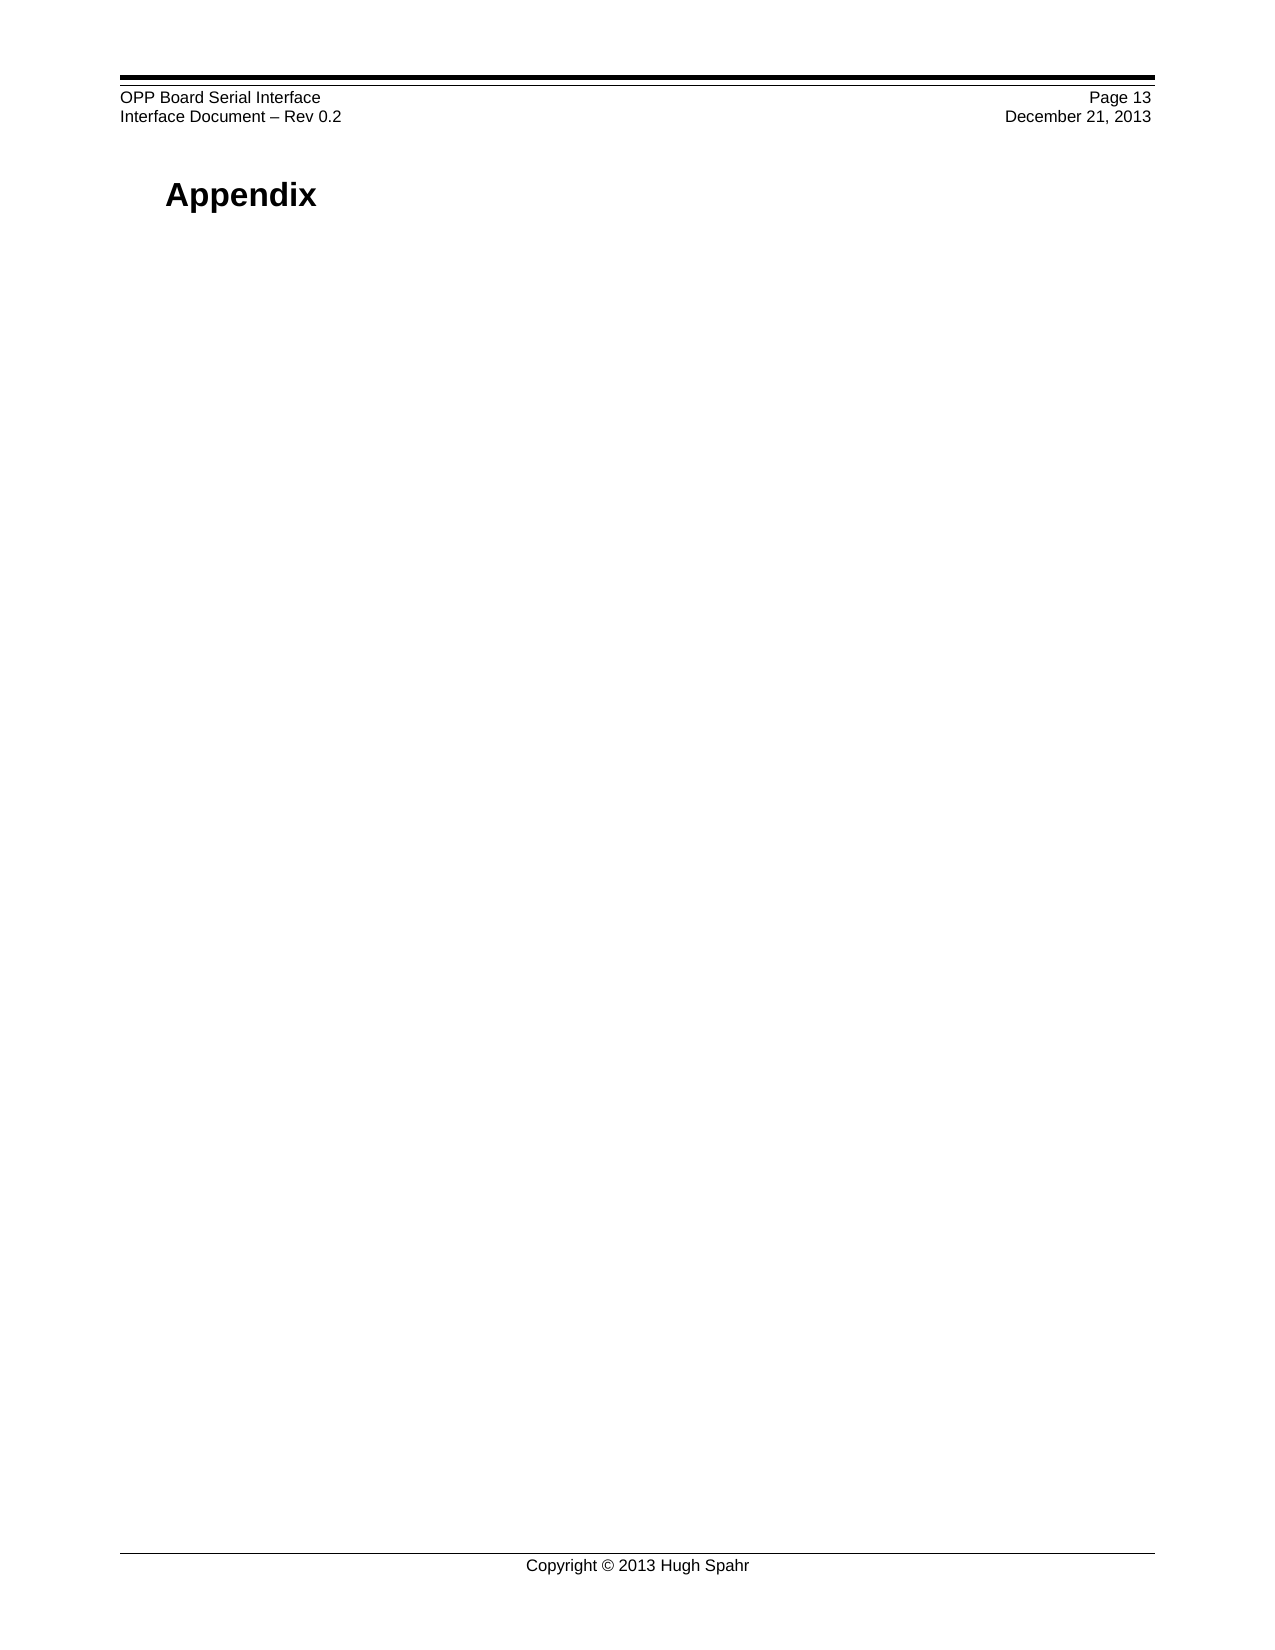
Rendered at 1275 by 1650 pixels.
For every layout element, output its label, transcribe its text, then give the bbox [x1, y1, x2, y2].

subtitle Appendix [120, 175, 1155, 213]
